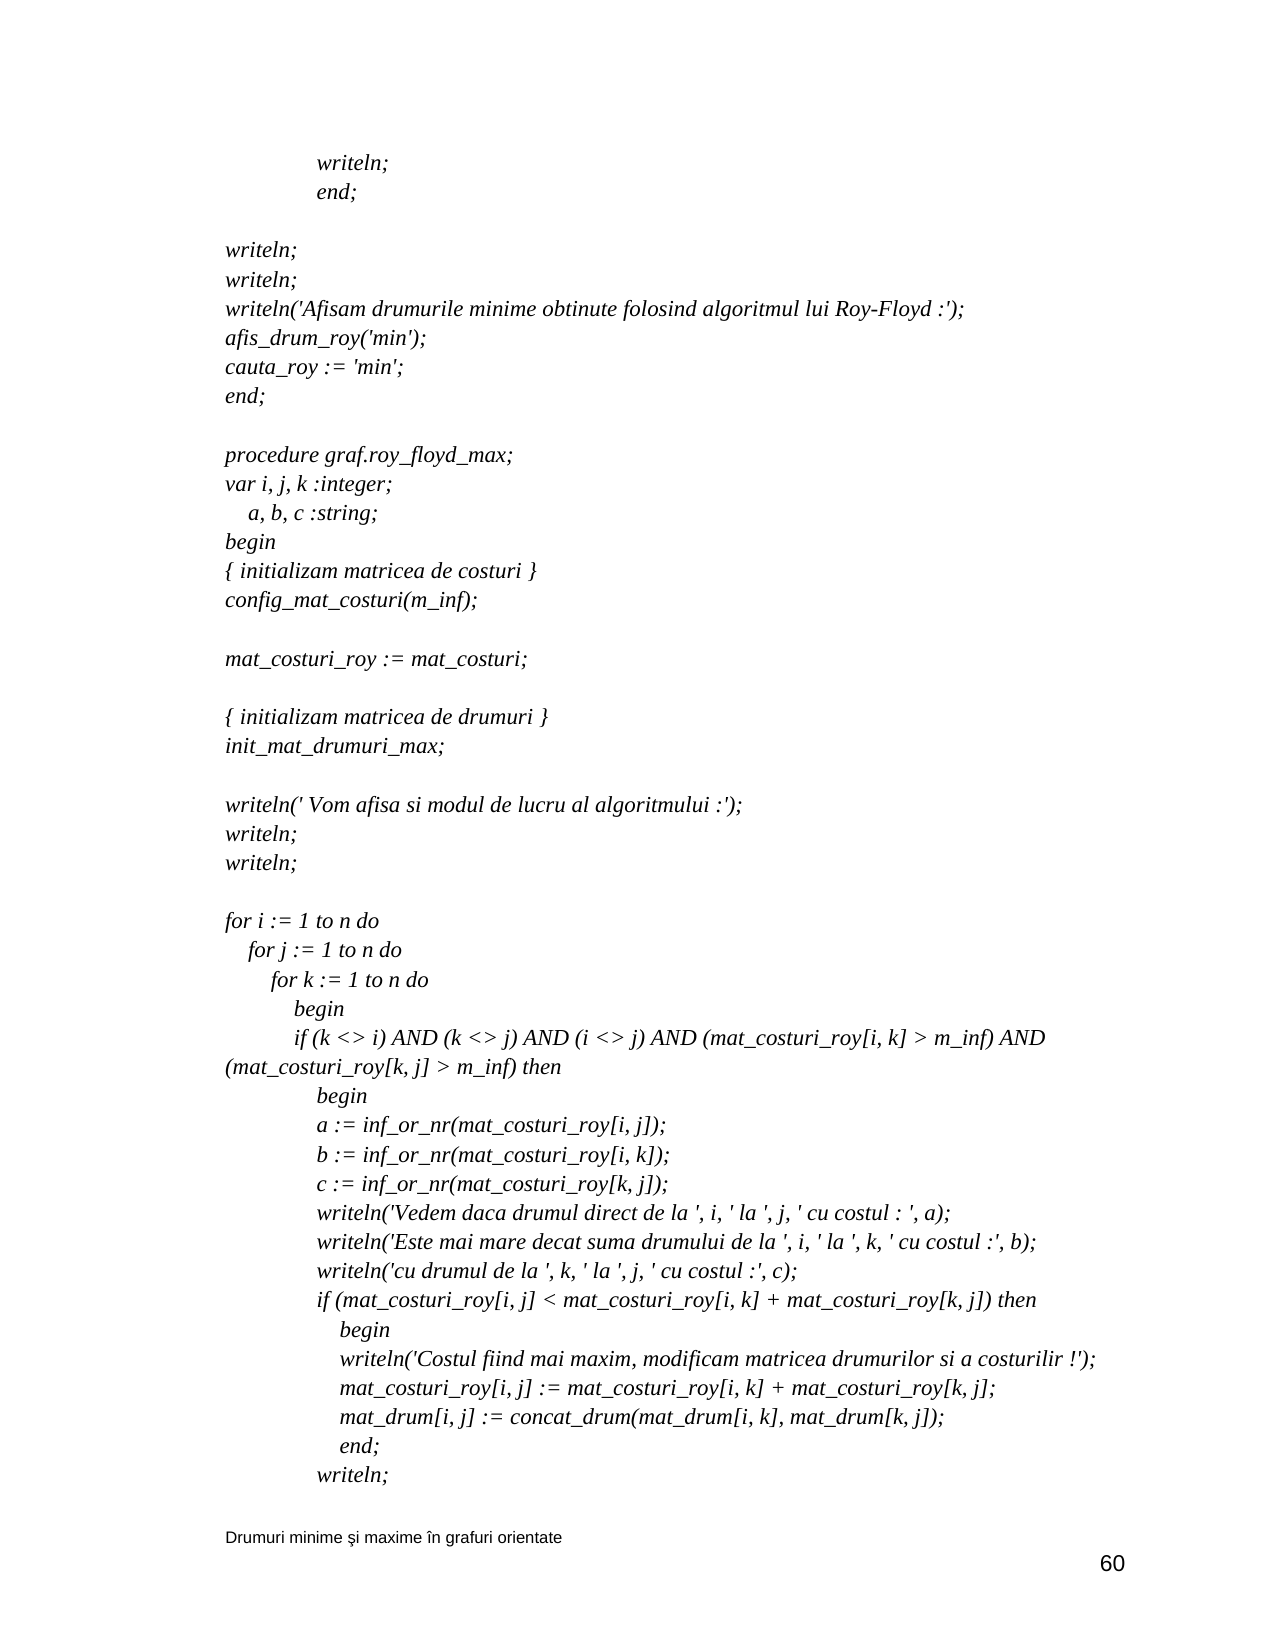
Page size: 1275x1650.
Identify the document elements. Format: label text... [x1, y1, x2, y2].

text writeln('Costul fiind mai maxim, modificam matricea drumurilor si a costurilir !'); [225, 1346, 1125, 1371]
text if (mat_costuri_roy[i, j] < mat_costuri_roy[i, k] + mat_costuri_roy[k, j]) then [225, 1287, 1125, 1313]
text end; [225, 179, 1125, 204]
text writeln; [225, 150, 1125, 175]
text cauta_roy := 'min'; [225, 354, 1125, 379]
text a := inf_or_nr(mat_costuri_roy[i, j]); [225, 1112, 1125, 1138]
text begin [225, 529, 1125, 554]
text { initializam matricea de costuri } [225, 558, 1125, 584]
text c := inf_or_nr(mat_costuri_roy[k, j]); [225, 1171, 1125, 1196]
text writeln('Afisam drumurile minime obtinute folosind algoritmul lui Roy-Floyd :'); [225, 296, 1125, 321]
text writeln('Este mai mare decat suma drumului de la ', i, ' la ', k, ' cu costul :', b); [225, 1229, 1125, 1254]
text begin [225, 1083, 1125, 1109]
text for j := 1 to n do [225, 937, 1125, 963]
text mat_costuri_roy[i, j] := mat_costuri_roy[i, k] + mat_costuri_roy[k, j]; [225, 1375, 1125, 1400]
text for i := 1 to n do [225, 908, 1125, 934]
text writeln('cu drumul de la ', k, ' la ', j, ' cu costul :', c); [225, 1258, 1125, 1284]
text writeln; [225, 237, 1125, 263]
text writeln; [225, 850, 1125, 875]
text mat_costuri_roy := mat_costuri; [225, 646, 1125, 671]
text var i, j, k :integer; [225, 471, 1125, 496]
text writeln; [225, 267, 1125, 292]
text writeln; [225, 821, 1125, 846]
text end; [225, 1433, 1125, 1459]
text end; [225, 383, 1125, 409]
text for k := 1 to n do [225, 967, 1125, 992]
text writeln; [225, 1462, 1125, 1488]
text procedure graf.roy_floyd_max; [225, 442, 1125, 467]
text { initializam matricea de drumuri } [225, 704, 1125, 729]
text begin [225, 1317, 1125, 1342]
text writeln('Vedem daca drumul direct de la ', i, ' la ', j, ' cu costul : ', a); [225, 1200, 1125, 1225]
text begin [225, 996, 1125, 1021]
text mat_drum[i, j] := concat_drum(mat_drum[i, k], mat_drum[k, j]); [225, 1404, 1125, 1429]
text b := inf_or_nr(mat_costuri_roy[i, k]); [225, 1142, 1125, 1167]
text init_mat_drumuri_max; [225, 733, 1125, 759]
text writeln(' Vom afisa si modul de lucru al algoritmului :'); [225, 792, 1125, 817]
text if (k <> i) AND (k <> j) AND (i <> j) AND (mat_costuri_roy[i, k] > m_inf) AND (mat_costuri_roy[k, j] > m_inf) then [225, 1025, 1125, 1079]
text config_mat_costuri(m_inf); [225, 587, 1125, 613]
text afis_drum_roy('min'); [225, 325, 1125, 350]
text a, b, c :string; [225, 500, 1125, 525]
